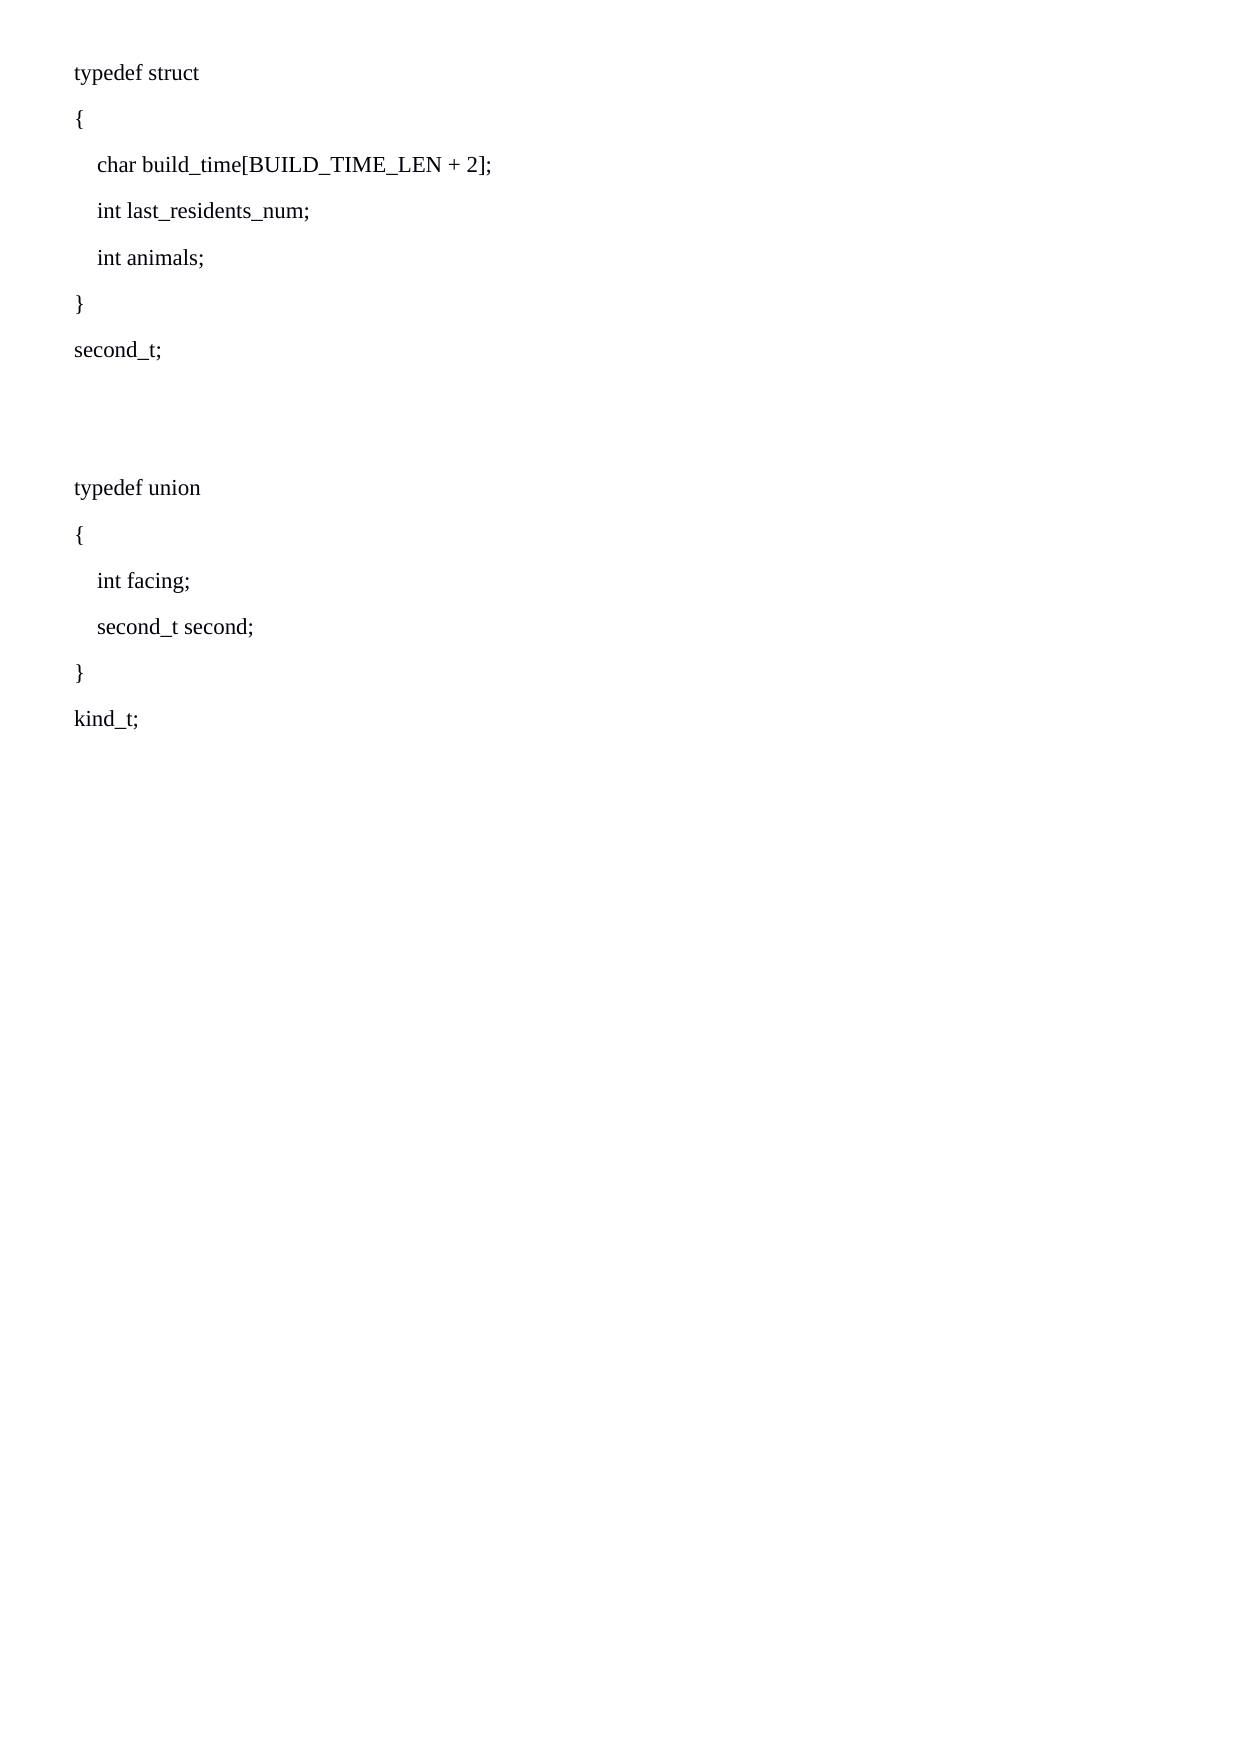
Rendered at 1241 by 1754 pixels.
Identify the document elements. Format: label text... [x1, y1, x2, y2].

text int animals; [74, 244, 1167, 270]
text { [74, 105, 1167, 132]
text { [74, 521, 1167, 547]
text typedef struct [74, 59, 1167, 86]
text kind_t; [74, 705, 1167, 732]
text } [74, 659, 1167, 685]
text typedef union [74, 474, 1167, 501]
text second_t; [74, 336, 1167, 362]
text int last_residents_num; [74, 198, 1167, 224]
text int facing; [74, 567, 1167, 593]
text second_t second; [74, 613, 1167, 639]
text } [74, 290, 1167, 316]
text char build_time[BUILD_TIME_LEN + 2]; [74, 151, 1167, 178]
